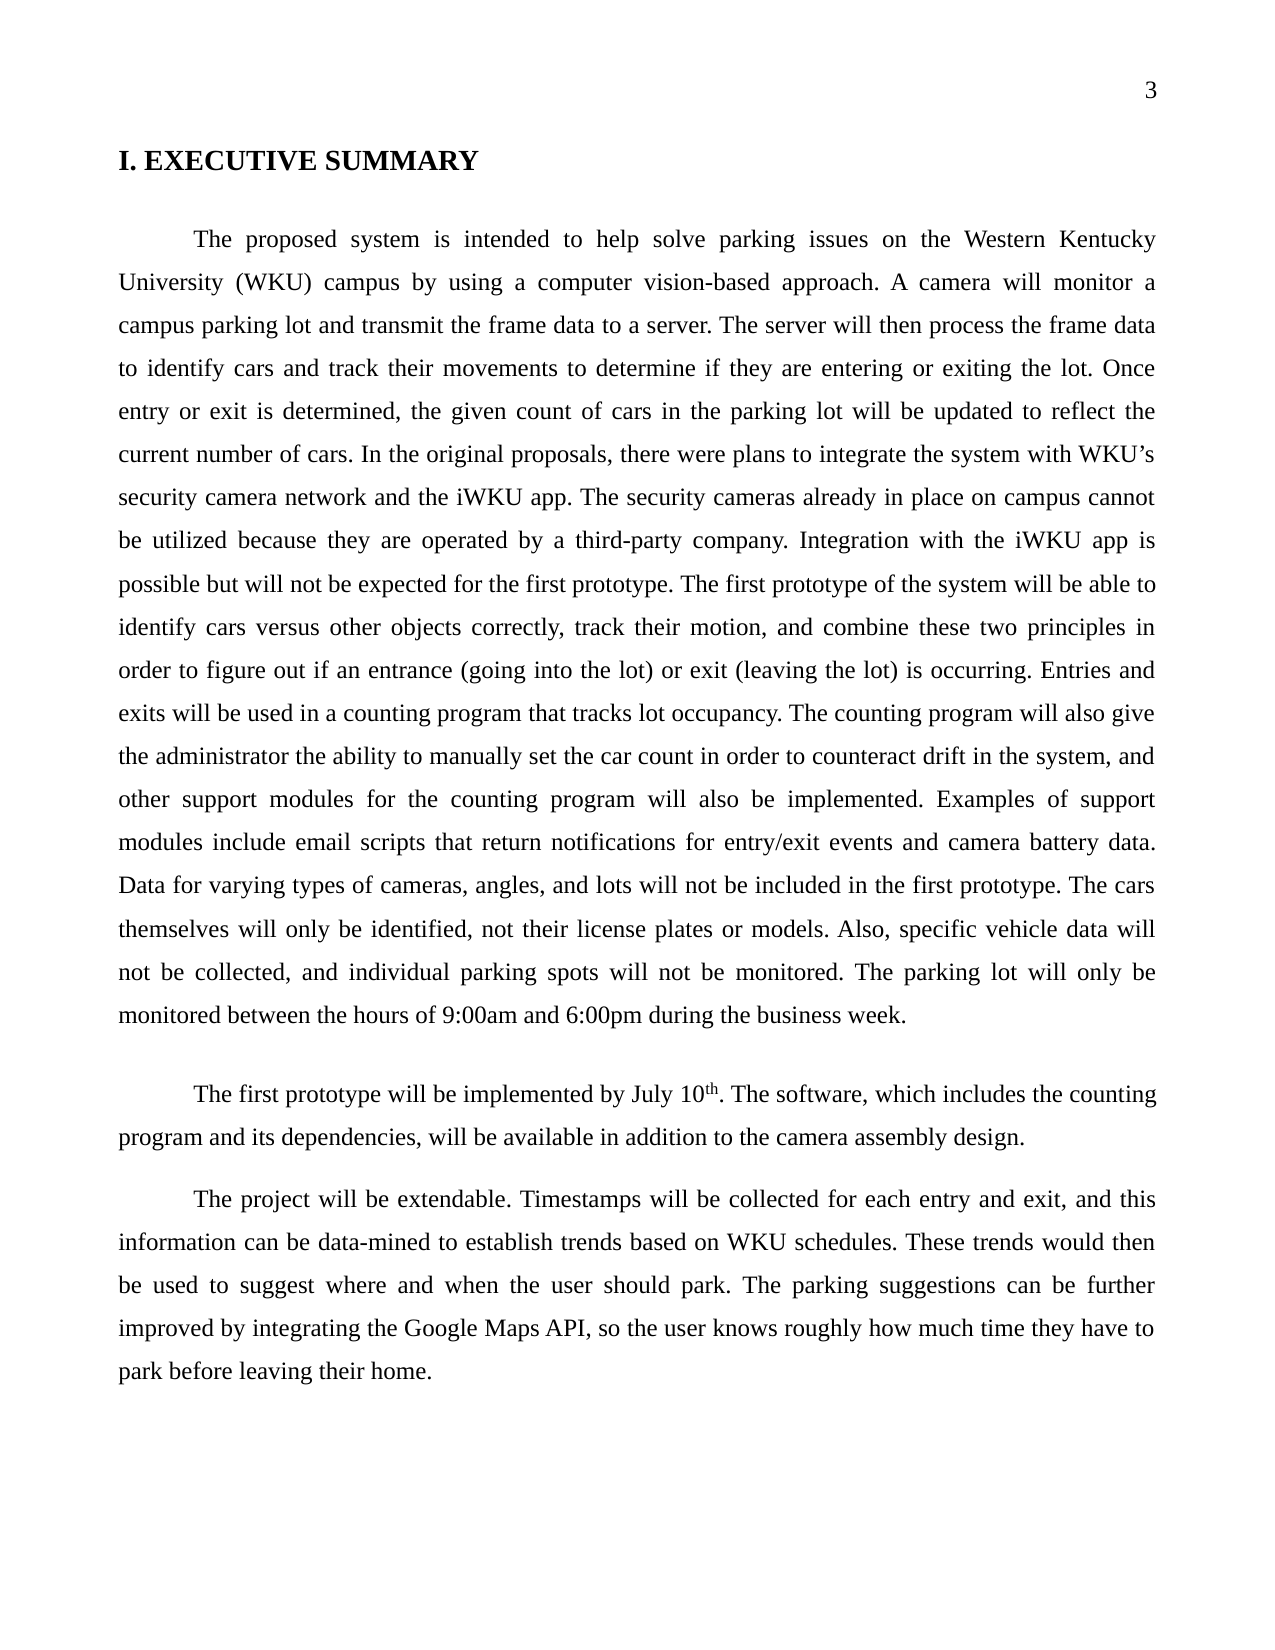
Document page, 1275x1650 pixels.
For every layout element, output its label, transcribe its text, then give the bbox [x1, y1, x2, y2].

text The project will be extendable. Timestamps will be collected for each entry and exit, and this information can be data-mined to establish trends based on WKU schedules. These trends would then be used to suggest where and when the user should park. The parking suggestions can be further improved by integrating the Google Maps API, so the user knows roughly how much time they have to park before leaving their home. [118, 1184, 1157, 1385]
text The first prototype will be implemented by July 10th. The software, which includes the counting program and its dependencies, will be available in addition to the camera assembly design. [118, 1079, 1157, 1151]
text The proposed system is intended to help solve parking issues on the Western Kentucky University (WKU) campus by using a computer vision-based approach. A camera will monitor a campus parking lot and transmit the frame data to a server. The server will then process the frame data to identify cars and track their movements to determine if they are entering or exiting the lot. Once entry or exit is determined, the given count of cars in the parking lot will be updated to reflect the current number of cars. In the original proposals, there were plans to integrate the system with WKU’s security camera network and the iWKU app. The security cameras already in place on campus cannot be utilized because they are operated by a third-party company. Integration with the iWKU app is possible but will not be expected for the first prototype. The first prototype of the system will be able to identify cars versus other objects correctly, track their motion, and combine these two principles in order to figure out if an entrance (going into the lot) or exit (leaving the lot) is occurring. Entries and exits will be used in a counting program that tracks lot occupancy. The counting program will also give the administrator the ability to manually set the car count in order to counteract drift in the system, and other support modules for the counting program will also be implemented. Examples of support modules include email scripts that return notifications for entry/exit events and camera battery data. Data for varying types of cameras, angles, and lots will not be included in the first prototype. The cars themselves will only be identified, not their license plates or models. Also, specific vehicle data will not be collected, and individual parking spots will not be monitored. The parking lot will only be monitored between the hours of 9:00am and 6:00pm during the business week. [118, 224, 1157, 1029]
subtitle I. EXECUTIVE SUMMARY [118, 143, 1157, 177]
